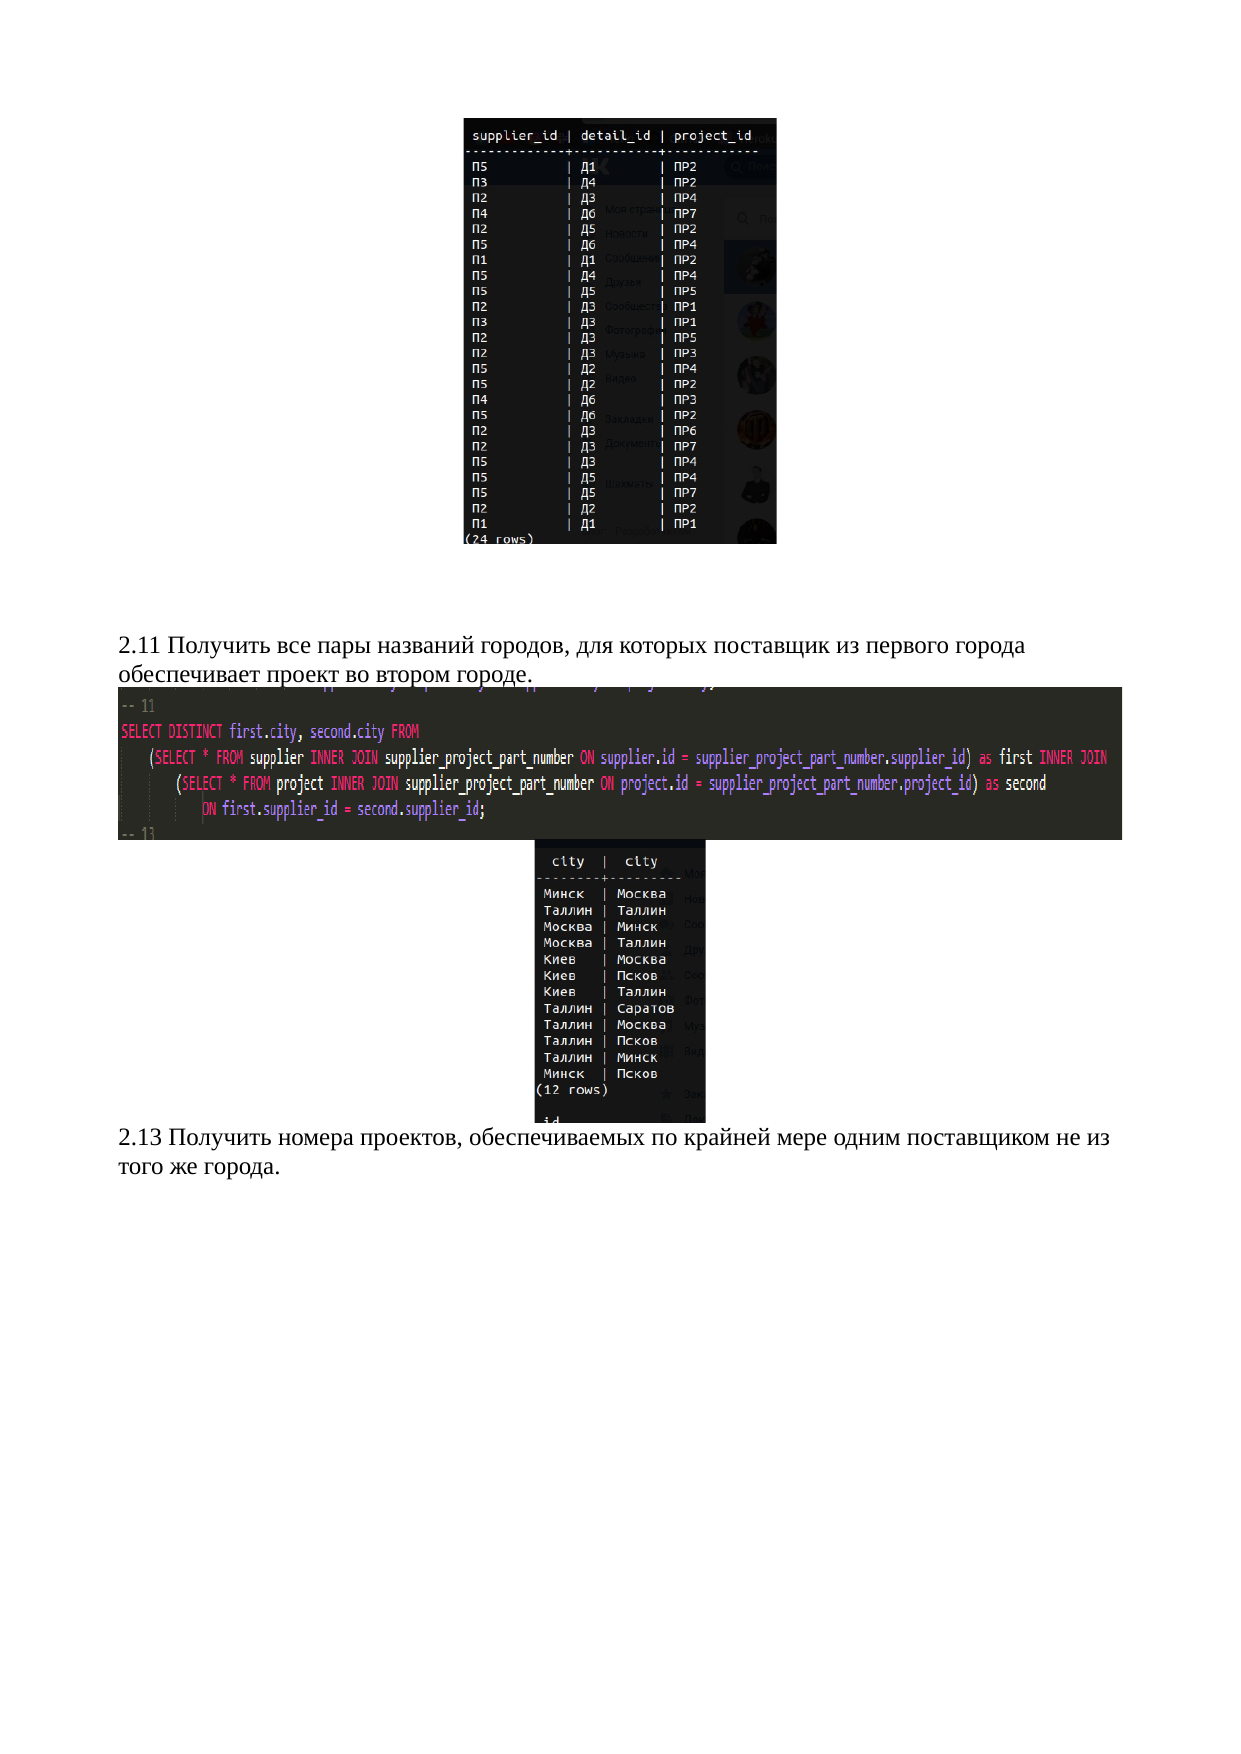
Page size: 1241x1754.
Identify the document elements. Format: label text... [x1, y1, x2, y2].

text 2.11 Получить все пары названий городов, для которых поставщик из первого города обеспечивает проект во втором городе. [118, 630, 1122, 687]
text 2.13 Получить номера проектов, обеспечиваемых по крайней мере одним поставщиком не из того же города. [118, 1122, 1122, 1180]
